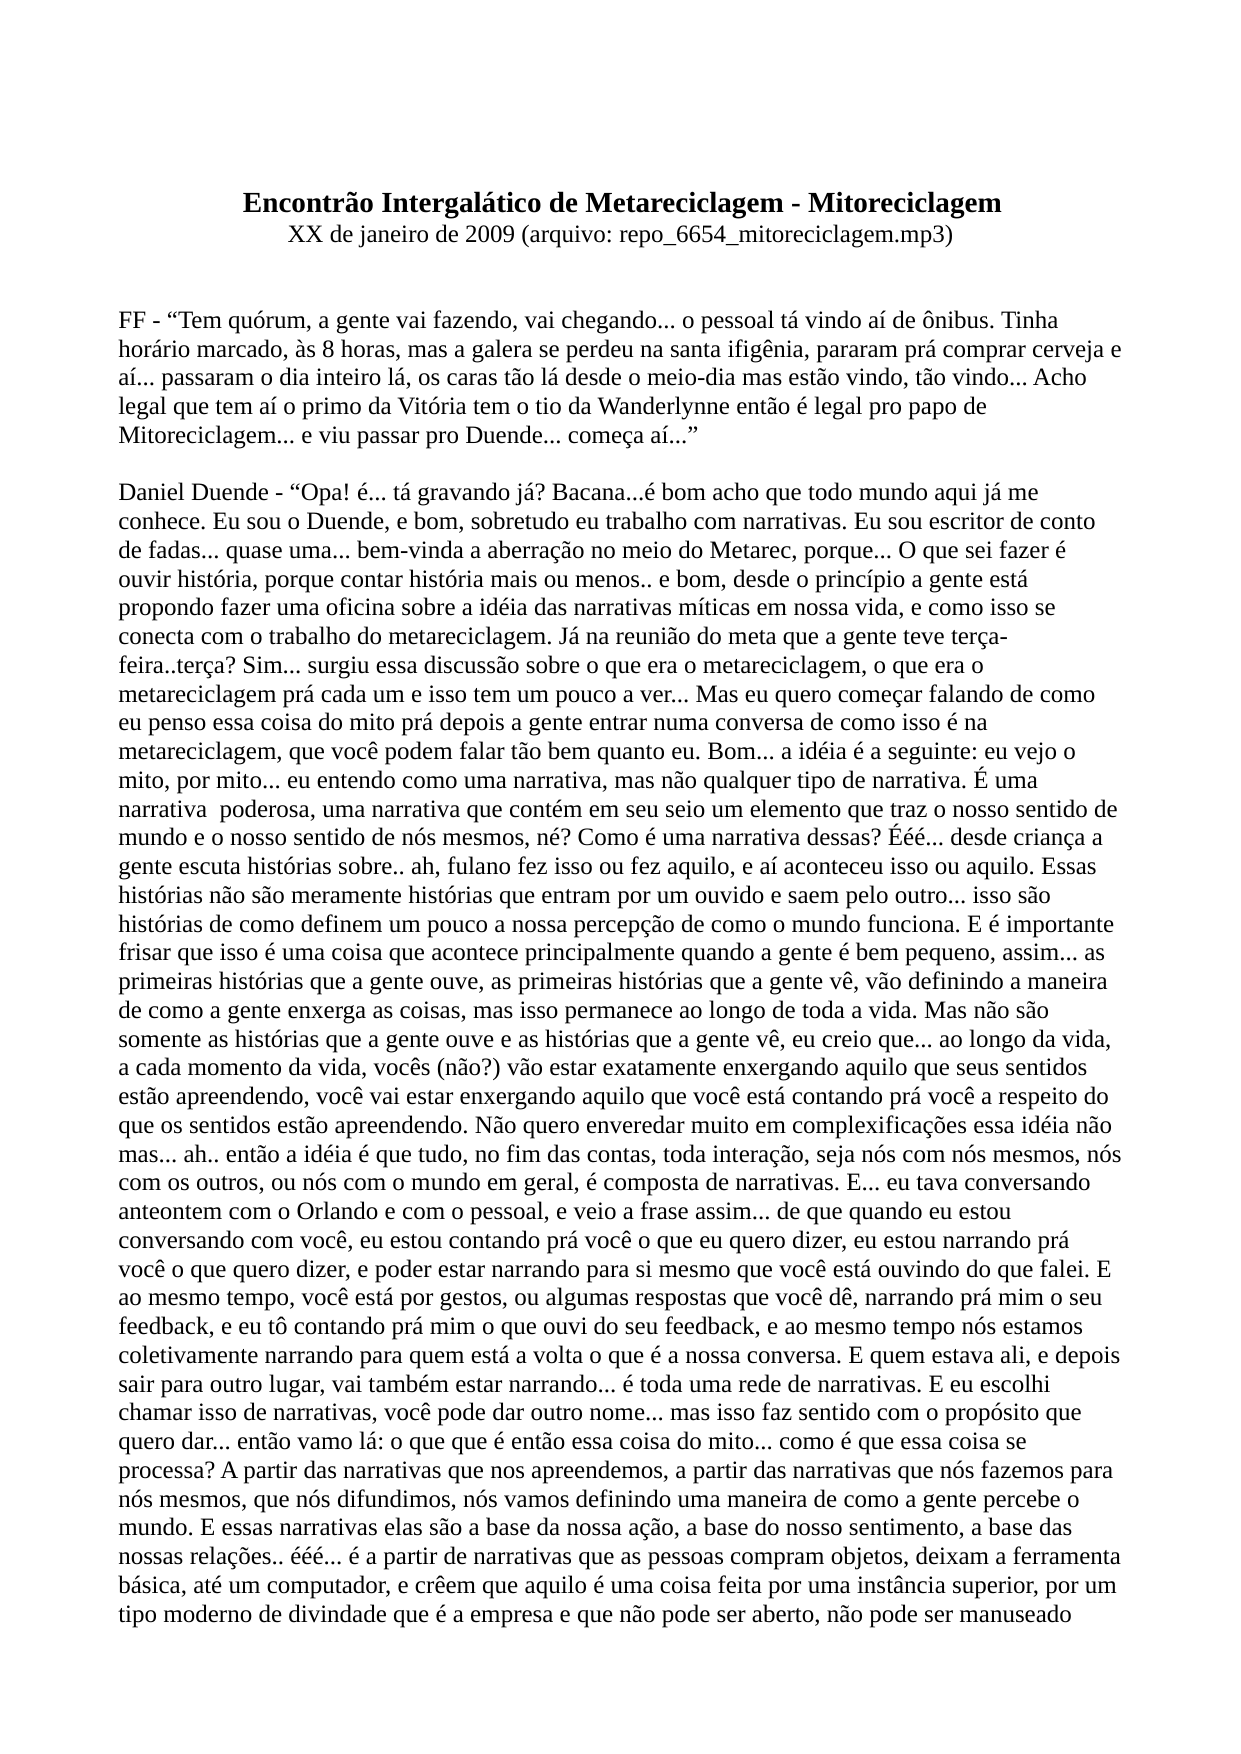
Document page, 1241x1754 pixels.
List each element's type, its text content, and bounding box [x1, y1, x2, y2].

text Encontrão Intergalático de Metareciclagem - Mitoreciclagem [123, 185, 1122, 219]
text FF - “Tem quórum, a gente vai fazendo, vai chegando... o pessoal tá vindo aí de ônibus. Tinha horário marcado, às 8 horas, mas a galera se perdeu na santa ifigênia, pararam prá comprar cerveja e aí... passaram o dia inteiro lá, os caras tão lá desde o meio-dia mas estão vindo, tão vindo... Acho legal que tem aí o primo da Vitória tem o tio da Wanderlynne então é legal pro papo de Mitoreciclagem... e viu passar pro Duende... começa aí...” [118, 305, 1122, 449]
text XX de janeiro de 2009 (arquivo: repo_6654_mitoreciclagem.mp3) [118, 219, 1122, 247]
text Daniel Duende - “Opa! é... tá gravando já? Bacana...é bom acho que todo mundo aqui já me conhece. Eu sou o Duende, e bom, sobretudo eu trabalho com narrativas. Eu sou escritor de conto de fadas... quase uma... bem-vinda a aberração no meio do Metarec, porque... O que sei fazer é ouvir história, porque contar história mais ou menos.. e bom, desde o princípio a gente está propondo fazer uma oficina sobre a idéia das narrativas míticas em nossa vida, e como isso se conecta com o trabalho do metareciclagem. Já na reunião do meta que a gente teve terça-feira..terça? Sim... surgiu essa discussão sobre o que era o metareciclagem, o que era o metareciclagem prá cada um e isso tem um pouco a ver... Mas eu quero começar falando de como eu penso essa coisa do mito prá depois a gente entrar numa conversa de como isso é na metareciclagem, que você podem falar tão bem quanto eu. Bom... a idéia é a seguinte: eu vejo o mito, por mito... eu entendo como uma narrativa, mas não qualquer tipo de narrativa. É uma narrativa poderosa, uma narrativa que contém em seu seio um elemento que traz o nosso sentido de mundo e o nosso sentido de nós mesmos, né? Como é uma narrativa dessas? Ééé... desde criança a gente escuta histórias sobre.. ah, fulano fez isso ou fez aquilo, e aí aconteceu isso ou aquilo. Essas histórias não são meramente histórias que entram por um ouvido e saem pelo outro... isso são histórias de como definem um pouco a nossa percepção de como o mundo funciona. E é importante frisar que isso é uma coisa que acontece principalmente quando a gente é bem pequeno, assim... as primeiras histórias que a gente ouve, as primeiras histórias que a gente vê, vão definindo a maneira de como a gente enxerga as coisas, mas isso permanece ao longo de toda a vida. Mas não são somente as histórias que a gente ouve e as histórias que a gente vê, eu creio que... ao longo da vida, a cada momento da vida, vocês (não?) vão estar exatamente enxergando aquilo que seus sentidos estão apreendendo, você vai estar enxergando aquilo que você está contando prá você a respeito do que os sentidos estão apreendendo. Não quero enveredar muito em complexificações essa idéia não mas... ah.. então a idéia é que tudo, no fim das contas, toda interação, seja nós com nós mesmos, nós com os outros, ou nós com o mundo em geral, é composta de narrativas. E... eu tava conversando anteontem com o Orlando e com o pessoal, e veio a frase assim... de que quando eu estou conversando com você, eu estou contando prá você o que eu quero dizer, eu estou narrando prá você o que quero dizer, e poder estar narrando para si mesmo que você está ouvindo do que falei. E ao mesmo tempo, você está por gestos, ou algumas respostas que você dê, narrando prá mim o seu feedback, e eu tô contando prá mim o que ouvi do seu feedback, e ao mesmo tempo nós estamos coletivamente narrando para quem está a volta o que é a nossa conversa. E quem estava ali, e depois sair para outro lugar, vai também estar narrando... é toda uma rede de narrativas. E eu escolhi chamar isso de narrativas, você pode dar outro nome... mas isso faz sentido com o propósito que quero dar... então vamo lá: o que que é então essa coisa do mito... como é que essa coisa se processa? A partir das narrativas que nos apreendemos, a partir das narrativas que nós fazemos para nós mesmos, que nós difundimos, nós vamos definindo uma maneira de como a gente percebe o mundo. E essas narrativas elas são a base da nossa ação, a base do nosso sentimento, a base das nossas relações.. ééé... é a partir de narrativas que as pessoas compram objetos, deixam a ferramenta básica, até um computador, e crêem que aquilo é uma coisa feita por uma instância superior, por um tipo moderno de divindade que é a empresa e que não pode ser aberto, não pode ser manuseado [118, 477, 1122, 1627]
